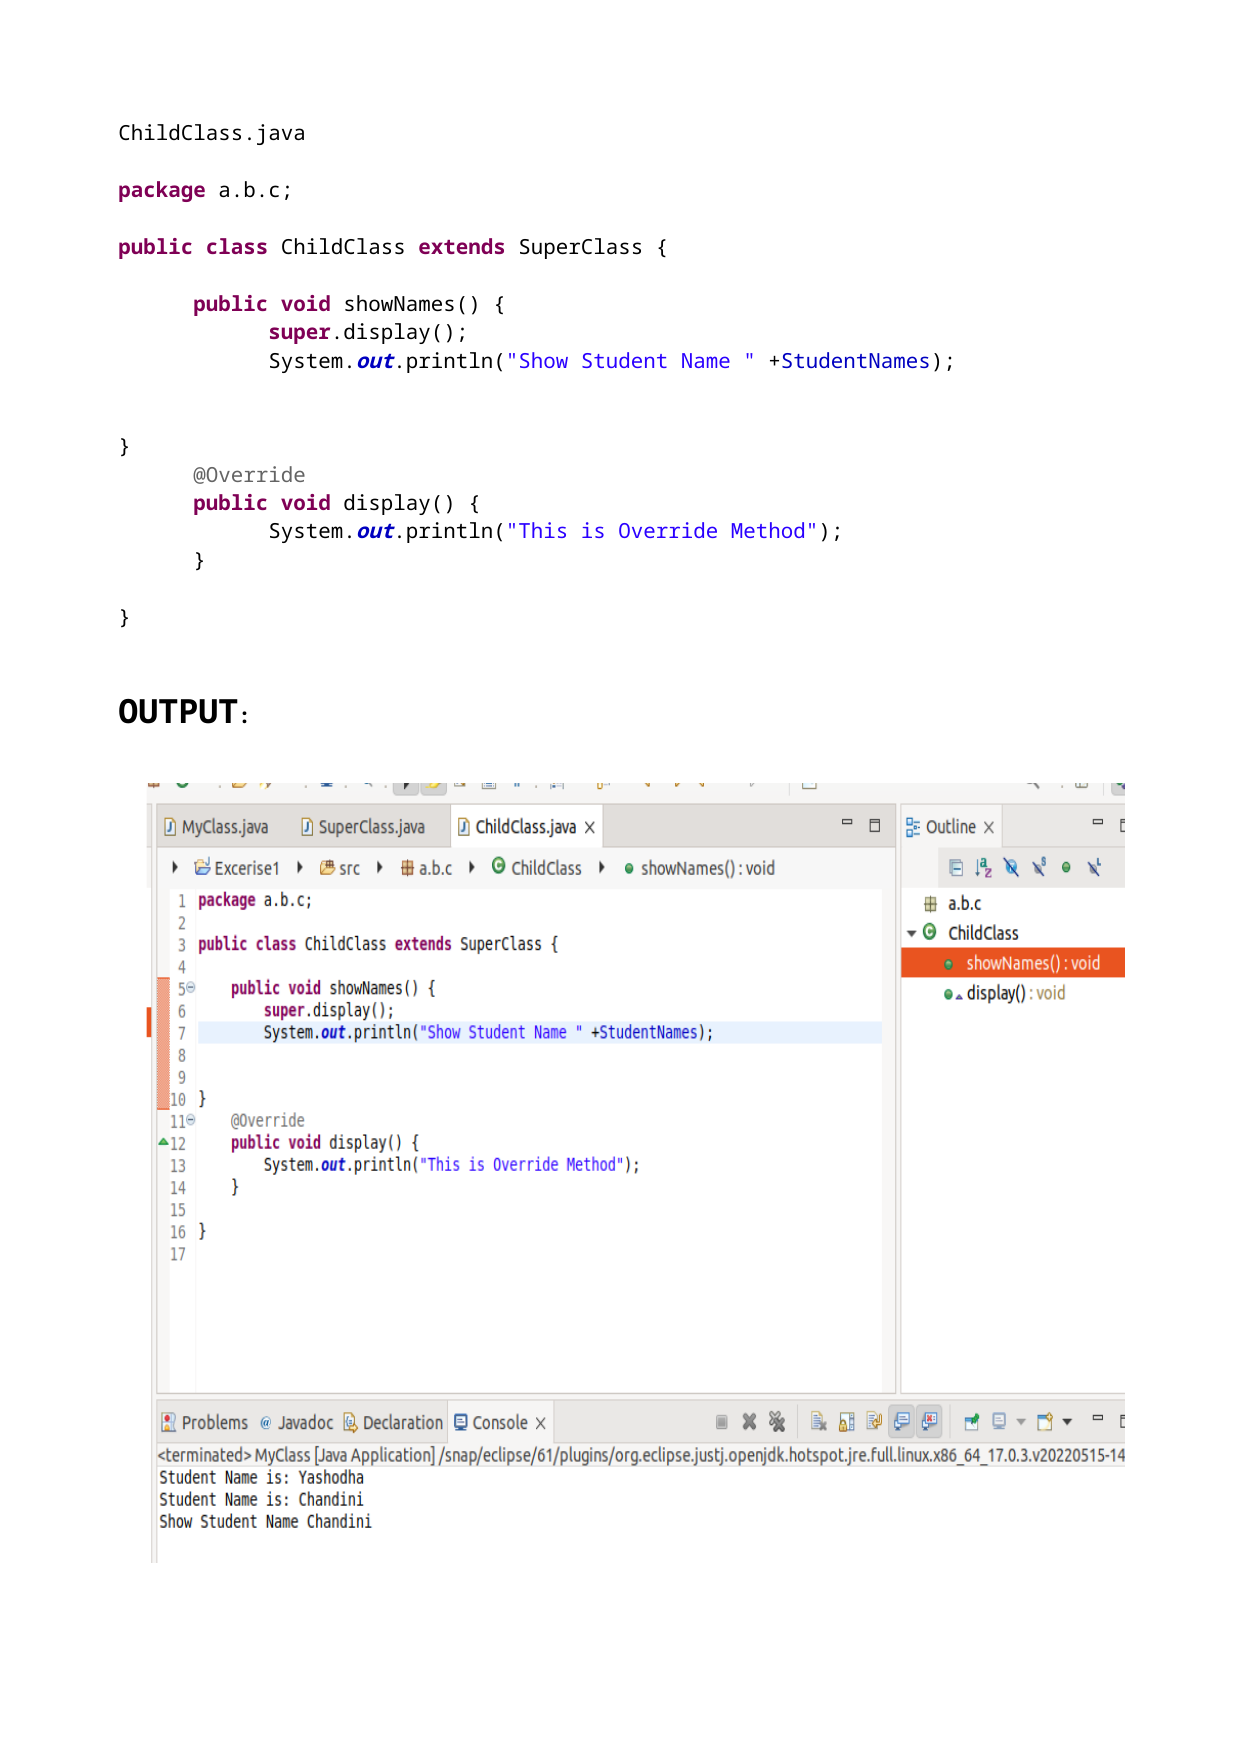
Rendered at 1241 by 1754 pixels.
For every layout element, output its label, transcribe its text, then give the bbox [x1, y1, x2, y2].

text } [118, 545, 1122, 573]
text public void showNames() { [118, 289, 1122, 317]
text } [118, 602, 1122, 630]
text System.out.println("This is Override Method"); [118, 517, 1122, 545]
picture [146, 783, 1125, 1563]
text super.display(); [118, 317, 1122, 346]
text ChildClass.java [118, 118, 1122, 147]
text @Override [118, 460, 1122, 488]
text } [118, 431, 1122, 460]
text System.out.println("Show Student Name " +StudentNames); [118, 346, 1122, 374]
text public void display() { [118, 488, 1122, 517]
text public class ChildClass extends SuperClass { [118, 232, 1122, 261]
text package a.b.c; [118, 175, 1122, 204]
text OUTPUT: [118, 688, 1122, 733]
